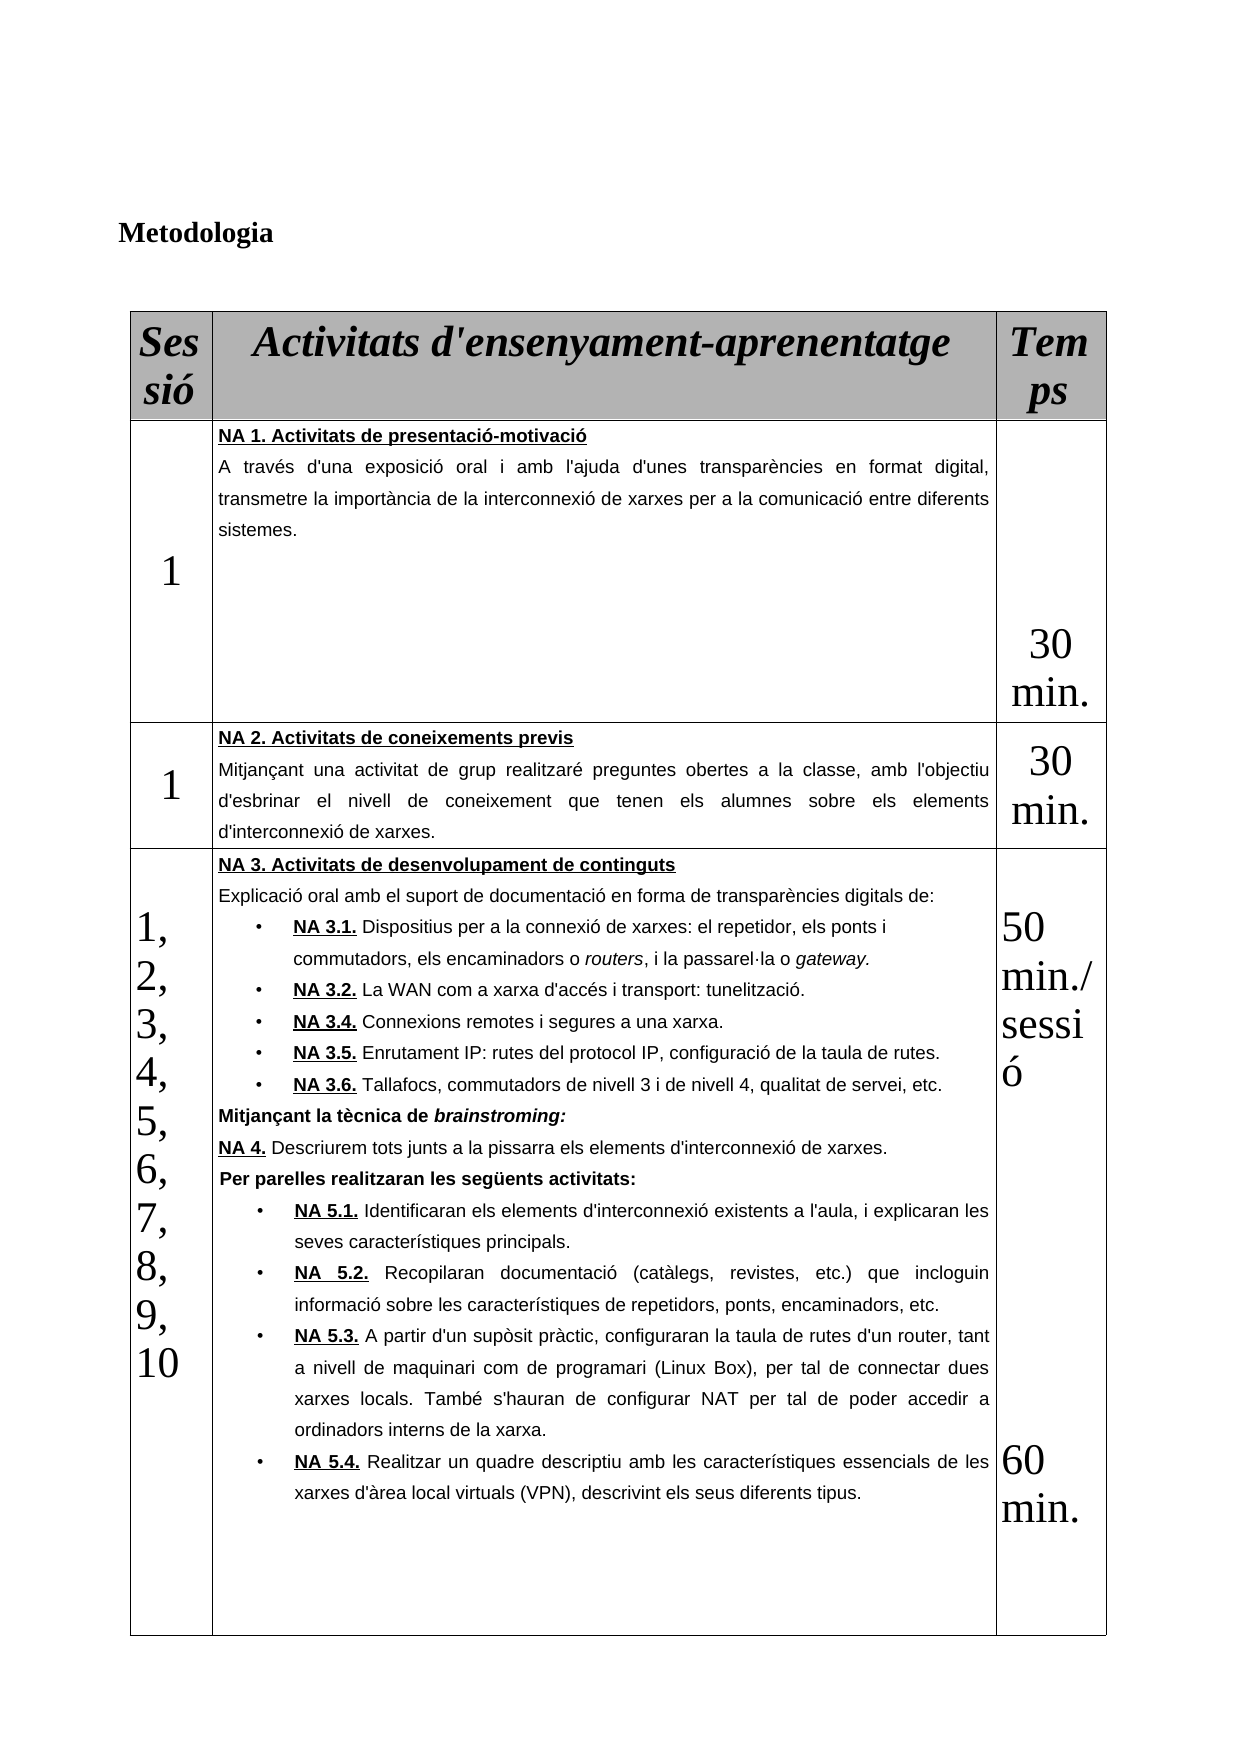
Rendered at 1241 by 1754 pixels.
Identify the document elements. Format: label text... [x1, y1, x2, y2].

table_cell 50 min./ sessió 60 min. [997, 849, 1106, 1635]
table_cell 1 [131, 723, 212, 848]
table_header Sessió [131, 312, 212, 419]
table_header Activitats d'ensenyament-aprenentatge [213, 312, 996, 419]
table_cell 30 min. [997, 421, 1106, 722]
subtitle Metodologia [118, 217, 1122, 249]
table_header Temps [997, 312, 1106, 419]
table_cell NA 3. Activitats de desenvolupament de continguts Explicació oral amb el suport de documentació en forma de transparències digitals de: NA 3.1. Dispositius per a la connexió de xarxes: el repetidor, els ponts i commutadors, els encaminadors o routers, i la passarel·la o gateway. NA 3.2. La WAN com a xarxa d'accés i transport: tunelització. NA 3.4. Connexions remotes i segures a una xarxa. NA 3.5. Enrutament IP: rutes del protocol IP, configuració de la taula de rutes. NA 3.6. Tallafocs, commutadors de nivell 3 i de nivell 4, qualitat de servei, etc. Mitjançant la tècnica de brainstroming: NA 4. Descriurem tots junts a la pissarra els elements d'interconnexió de xarxes. Per parelles realitzaran les següents activitats: NA 5.1. Identificaran els elements d'interconnexió existents a l'aula, i explicaran les seves característiques principals. NA 5.2. Recopilaran documentació (catàlegs, revistes, etc.) que incloguin informació sobre les característiques de repetidors, ponts, encaminadors, etc. NA 5.3. A partir d'un supòsit pràctic, configuraran la taula de rutes d'un router, tant a nivell de maquinari com de programari (Linux Box), per tal de connectar dues xarxes locals. També s'hauran de configurar NAT per tal de poder accedir a ordinadors interns de la xarxa. NA 5.4. Realitzar un quadre descriptiu amb les característiques essencials de les xarxes d'àrea local virtuals (VPN), descrivint els seus diferents tipus. [213, 849, 996, 1635]
table_cell 30 min. [997, 723, 1106, 848]
table_cell 1, 2, 3, 4, 5, 6, 7, 8, 9, 10 [131, 849, 212, 1635]
table_cell NA 2. Activitats de coneixements previs Mitjançant una activitat de grup realitzaré preguntes obertes a la classe, amb l'objectiu d'esbrinar el nivell de coneixement que tenen els alumnes sobre els elements d'interconnexió de xarxes. [213, 723, 996, 848]
table_cell 1 [131, 421, 212, 722]
table_cell NA 1. Activitats de presentació-motivació A través d'una exposició oral i amb l'ajuda d'unes transparències en format digital, transmetre la importància de la interconnexió de xarxes per a la comunicació entre diferents sistemes. [213, 421, 996, 722]
